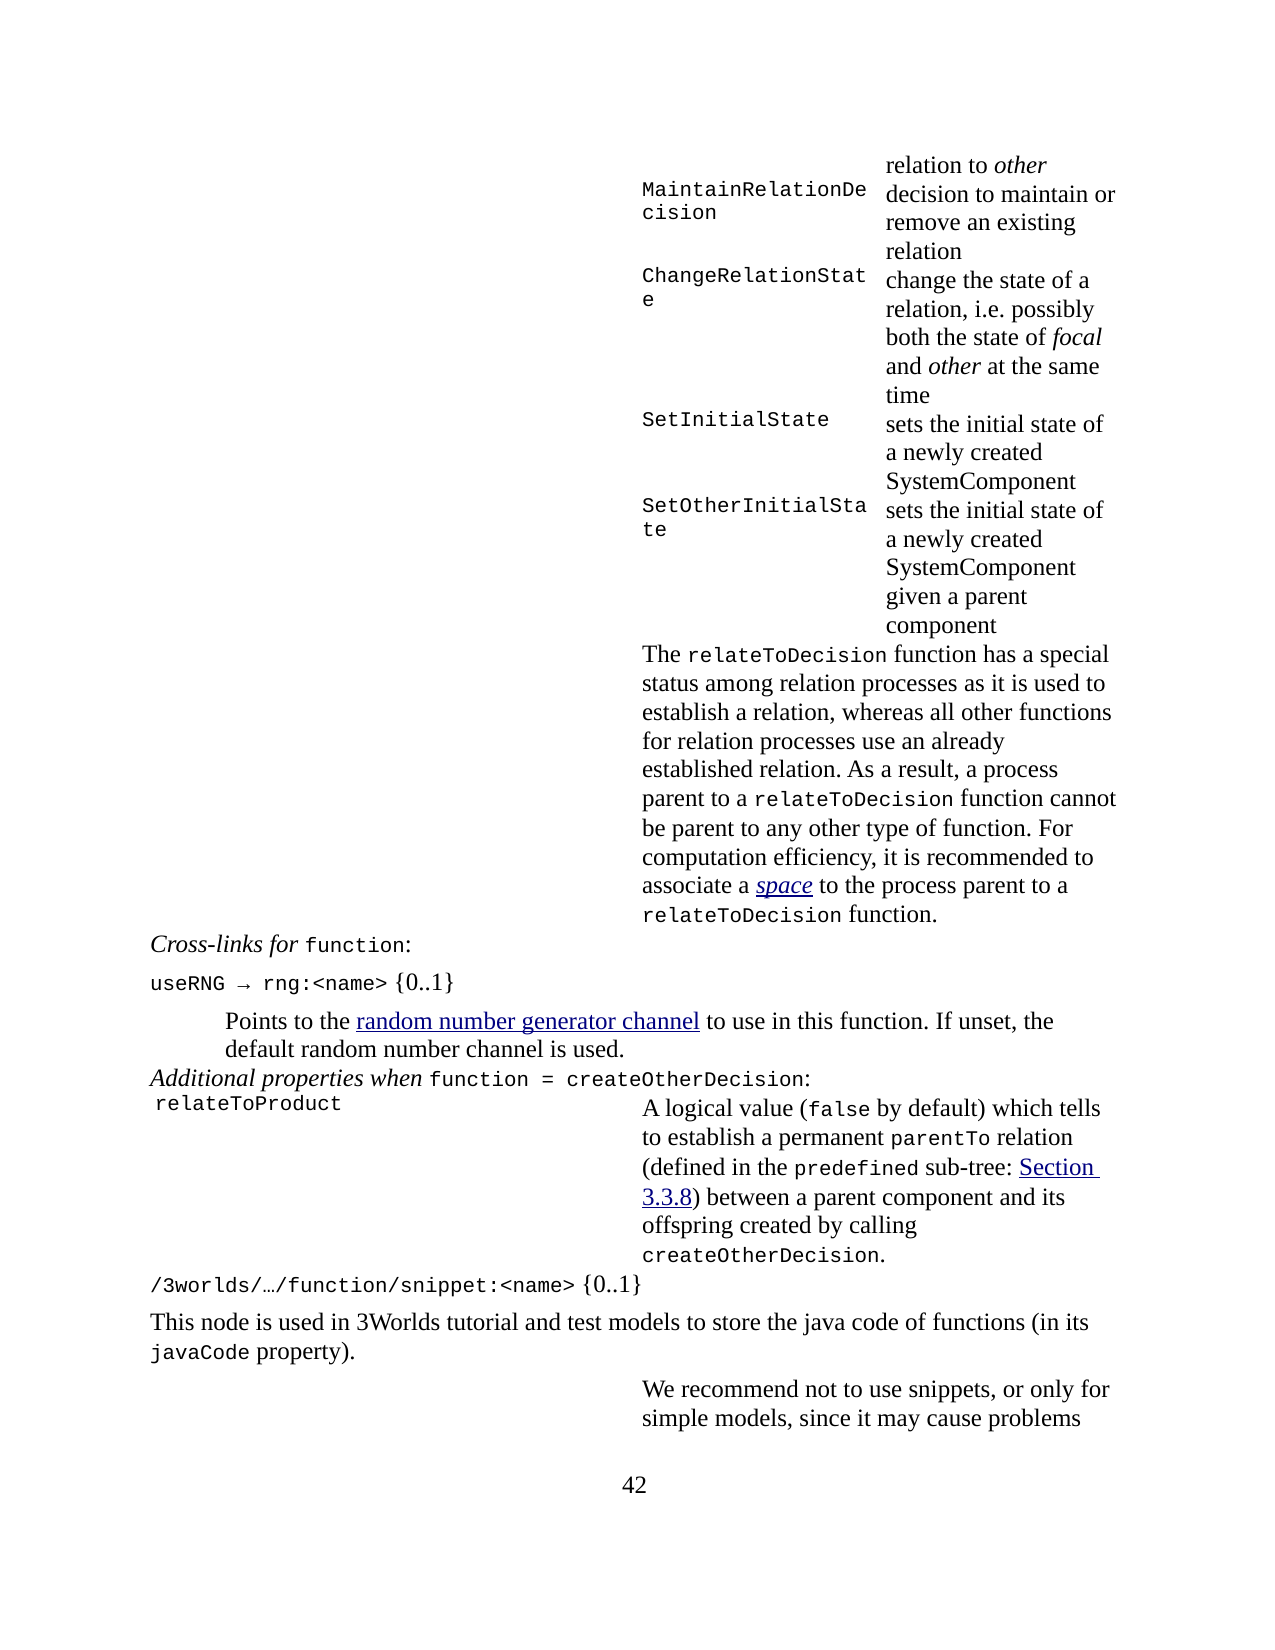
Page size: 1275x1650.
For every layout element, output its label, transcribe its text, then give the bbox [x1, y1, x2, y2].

table_cell ChangeRelationState [638, 265, 881, 409]
table_cell sets the initial state of a newly created SystemComponent [881, 409, 1125, 495]
table_cell decision to maintain or remove an existing relation [881, 179, 1125, 265]
text /3worlds/…​/function/snippet:<name> {0..1} [150, 1269, 1125, 1298]
table_header The relateToDecision function has a special status among relation processes as it is used to establish a relation, whereas all other functions for relation processes use an already established relation. As a result, a process parent to a relateToDecision function cannot be parent to any other type of function. For computation efficiency, it is recommended to associate a space to the process parent to a relateToDecision function. [638, 639, 1125, 929]
table_cell MaintainRelationDecision [638, 179, 881, 265]
text Points to the random number generator channel to use in this function. If unset, the default random number channel is used. [225, 1006, 1125, 1063]
table_header relateToProduct [150, 1093, 637, 1269]
table_header We recommend not to use snippets, or only for simple models, since it may cause problems [638, 1375, 1125, 1432]
text useRNG → rng:<name> {0..1} [150, 967, 1125, 997]
table_header [150, 639, 637, 929]
table_cell sets the initial state of a newly created SystemComponent given a parent component [881, 495, 1125, 639]
text Cross-links for function: [150, 929, 1125, 958]
table_cell [638, 150, 881, 179]
table_cell change the state of a relation, i.e. possibly both the state of focal and other at the same time [881, 265, 1125, 409]
table_header [150, 150, 637, 639]
table_header [150, 1375, 637, 1432]
table_cell SetOtherInitialState [638, 495, 881, 639]
text This node is used in 3Worlds tutorial and test models to store the java code of functions (in its javaCode property). [150, 1307, 1125, 1366]
text Additional properties when function = createOtherDecision: [150, 1063, 1125, 1093]
table_header A logical value (false by default) which tells to establish a permanent parentTo relation (defined in the predefined sub-tree: Section 3.3.8) between a parent component and its offspring created by calling createOtherDecision. [638, 1093, 1125, 1269]
table_cell relation to other [881, 150, 1125, 179]
table_cell SetInitialState [638, 409, 881, 495]
